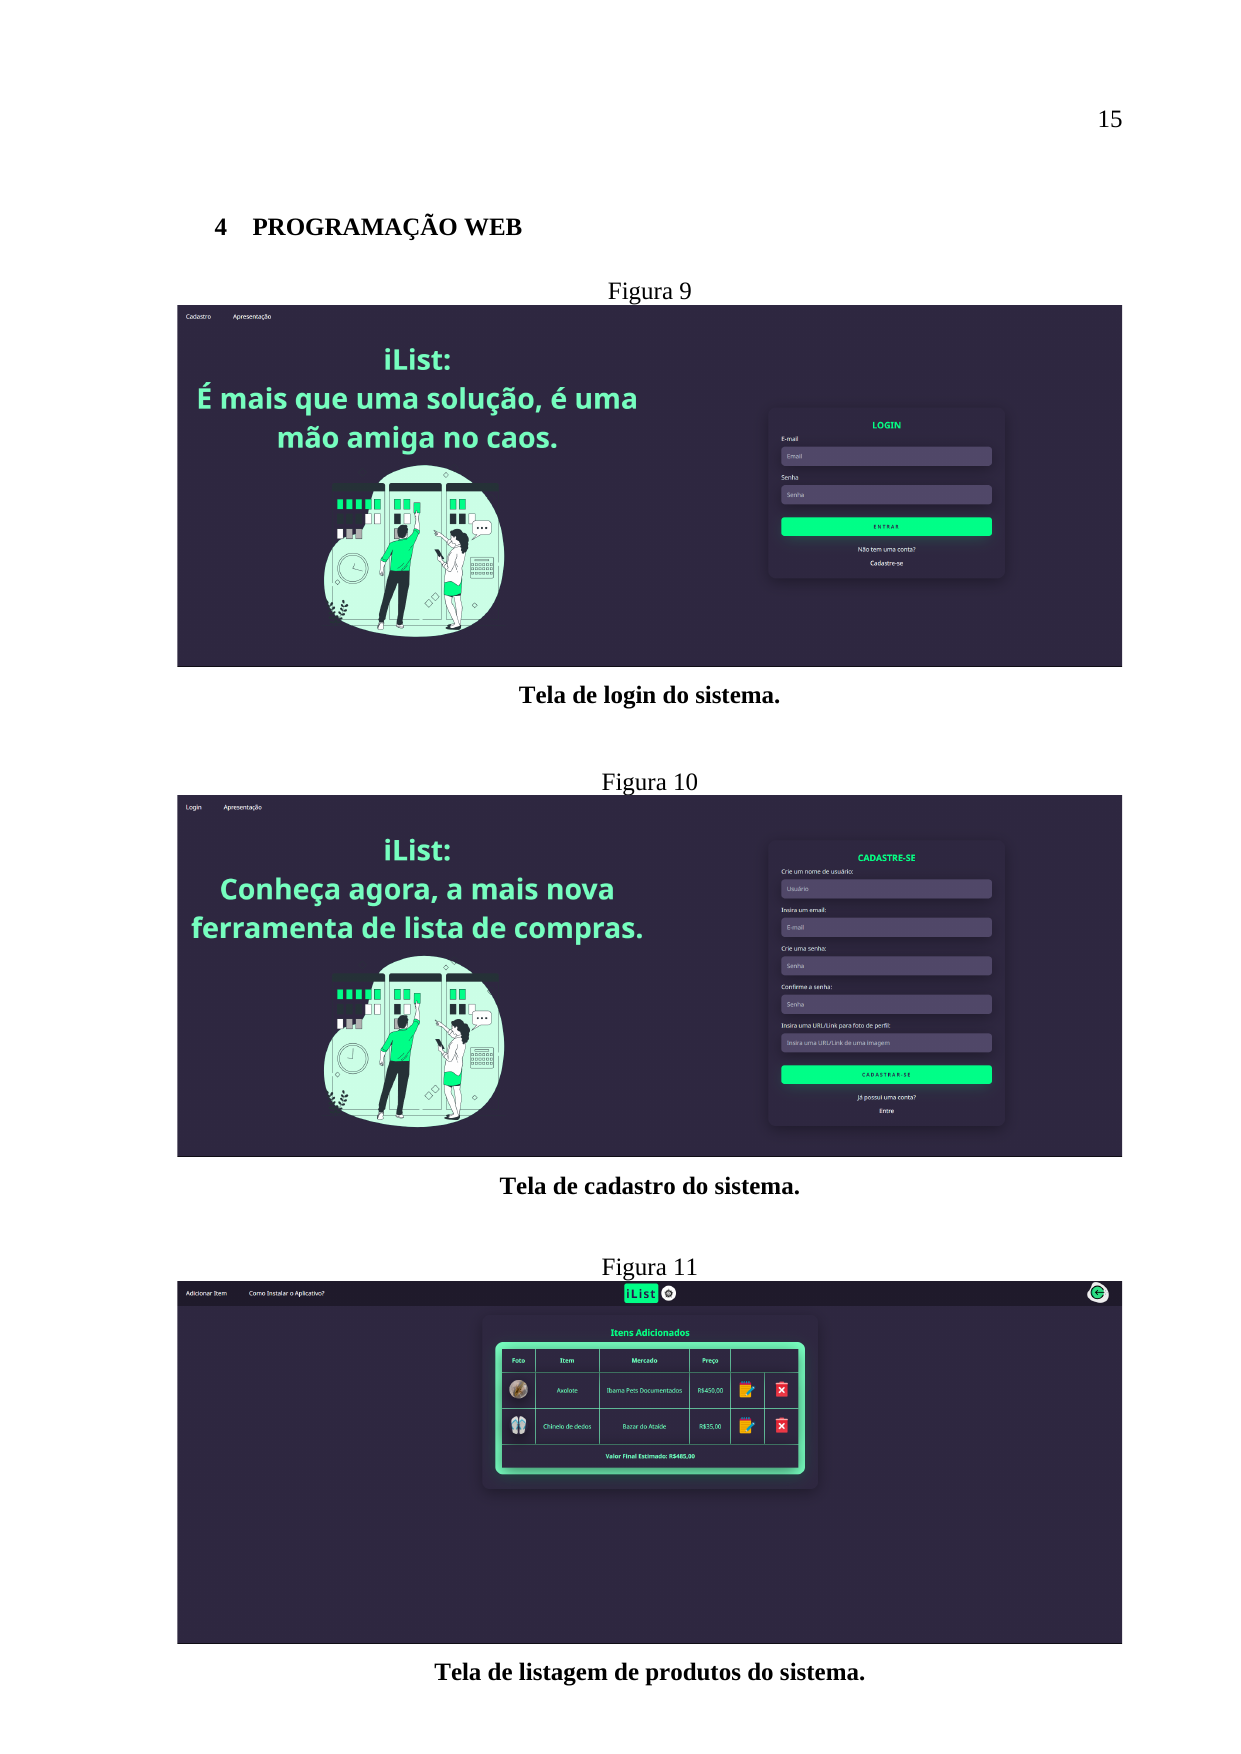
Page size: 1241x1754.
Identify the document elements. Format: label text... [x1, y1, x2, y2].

picture [177, 1281, 1123, 1644]
picture [177, 795, 1123, 1157]
subtitle PROGRAMAÇÃO WEB [214, 212, 1122, 240]
text Figura 11 [177, 1252, 1122, 1281]
text Figura 10 [177, 767, 1122, 795]
text Tela de cadastro do sistema. [177, 1157, 1122, 1199]
text Tela de login do sistema. [177, 667, 1122, 709]
text Tela de listagem de produtos do sistema. [177, 1644, 1122, 1686]
picture [177, 305, 1123, 667]
text Figura 9 [177, 276, 1122, 305]
